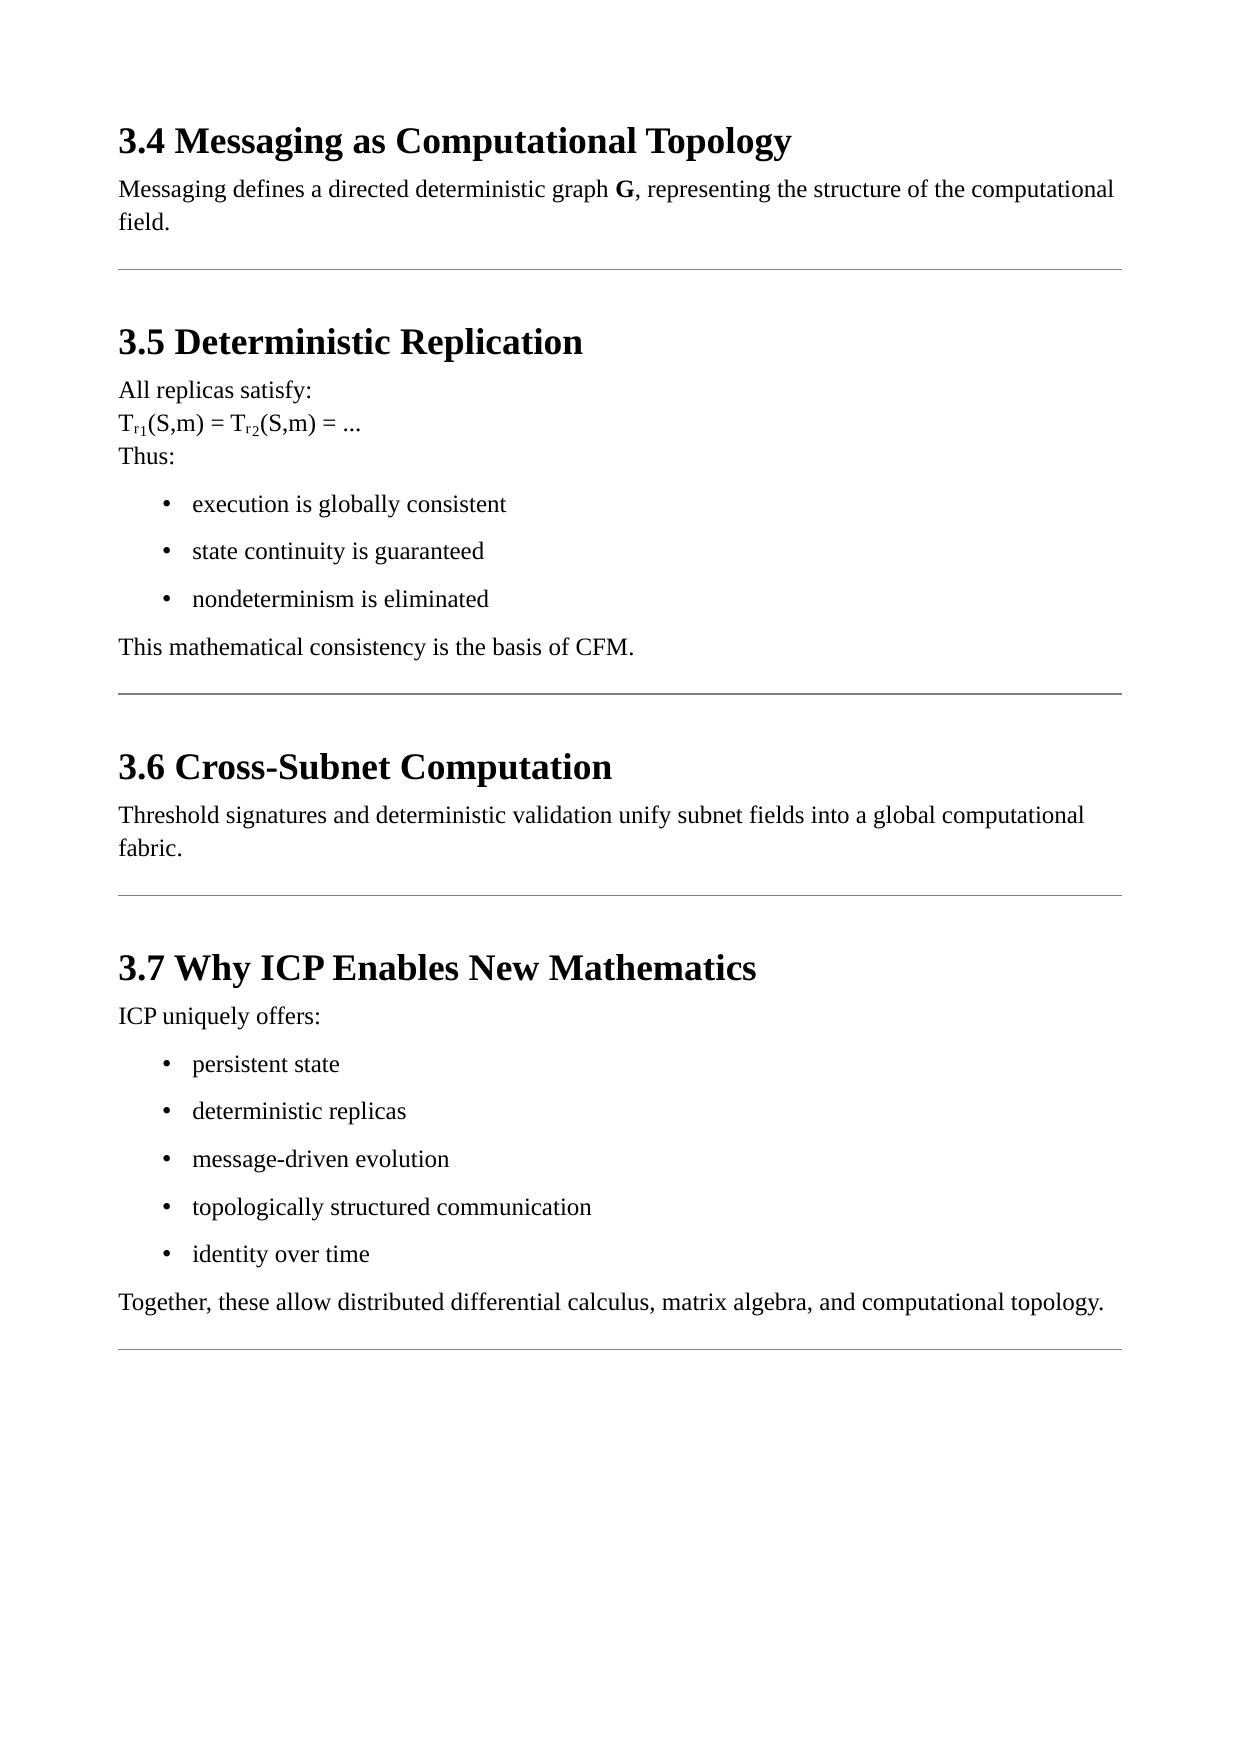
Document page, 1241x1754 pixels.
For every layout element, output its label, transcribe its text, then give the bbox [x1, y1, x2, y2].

text Together, these allow distributed differential calculus, matrix algebra, and computational topology. [118, 1287, 1122, 1316]
list message-driven evolution [162, 1144, 1122, 1173]
list identity over time [162, 1239, 1122, 1268]
list persistent state [162, 1049, 1122, 1078]
list deterministic replicas [162, 1096, 1122, 1125]
text All replicas satisfy: Tᵣ₁(S,m) = Tᵣ₂(S,m) = ... Thus: [118, 375, 1122, 470]
list state continuity is guaranteed [162, 536, 1122, 565]
text Threshold signatures and deterministic validation unify subnet fields into a global computational fabric. [118, 800, 1122, 862]
text This mathematical consistency is the basis of CFM. [118, 632, 1122, 660]
text ICP uniquely offers: [118, 1001, 1122, 1030]
subtitle 3.7 Why ICP Enables New Mathematics [118, 946, 1122, 989]
subtitle 3.5 Deterministic Replication [118, 319, 1122, 363]
list topologically structured communication [162, 1192, 1122, 1220]
list execution is globally consistent [162, 489, 1122, 517]
subtitle 3.6 Cross-Subnet Computation [118, 744, 1122, 787]
list nondeterminism is eliminated [162, 584, 1122, 613]
text Messaging defines a directed deterministic graph G, representing the structure of the computational field. [118, 174, 1122, 236]
subtitle 3.4 Messaging as Computational Topology [118, 118, 1122, 161]
